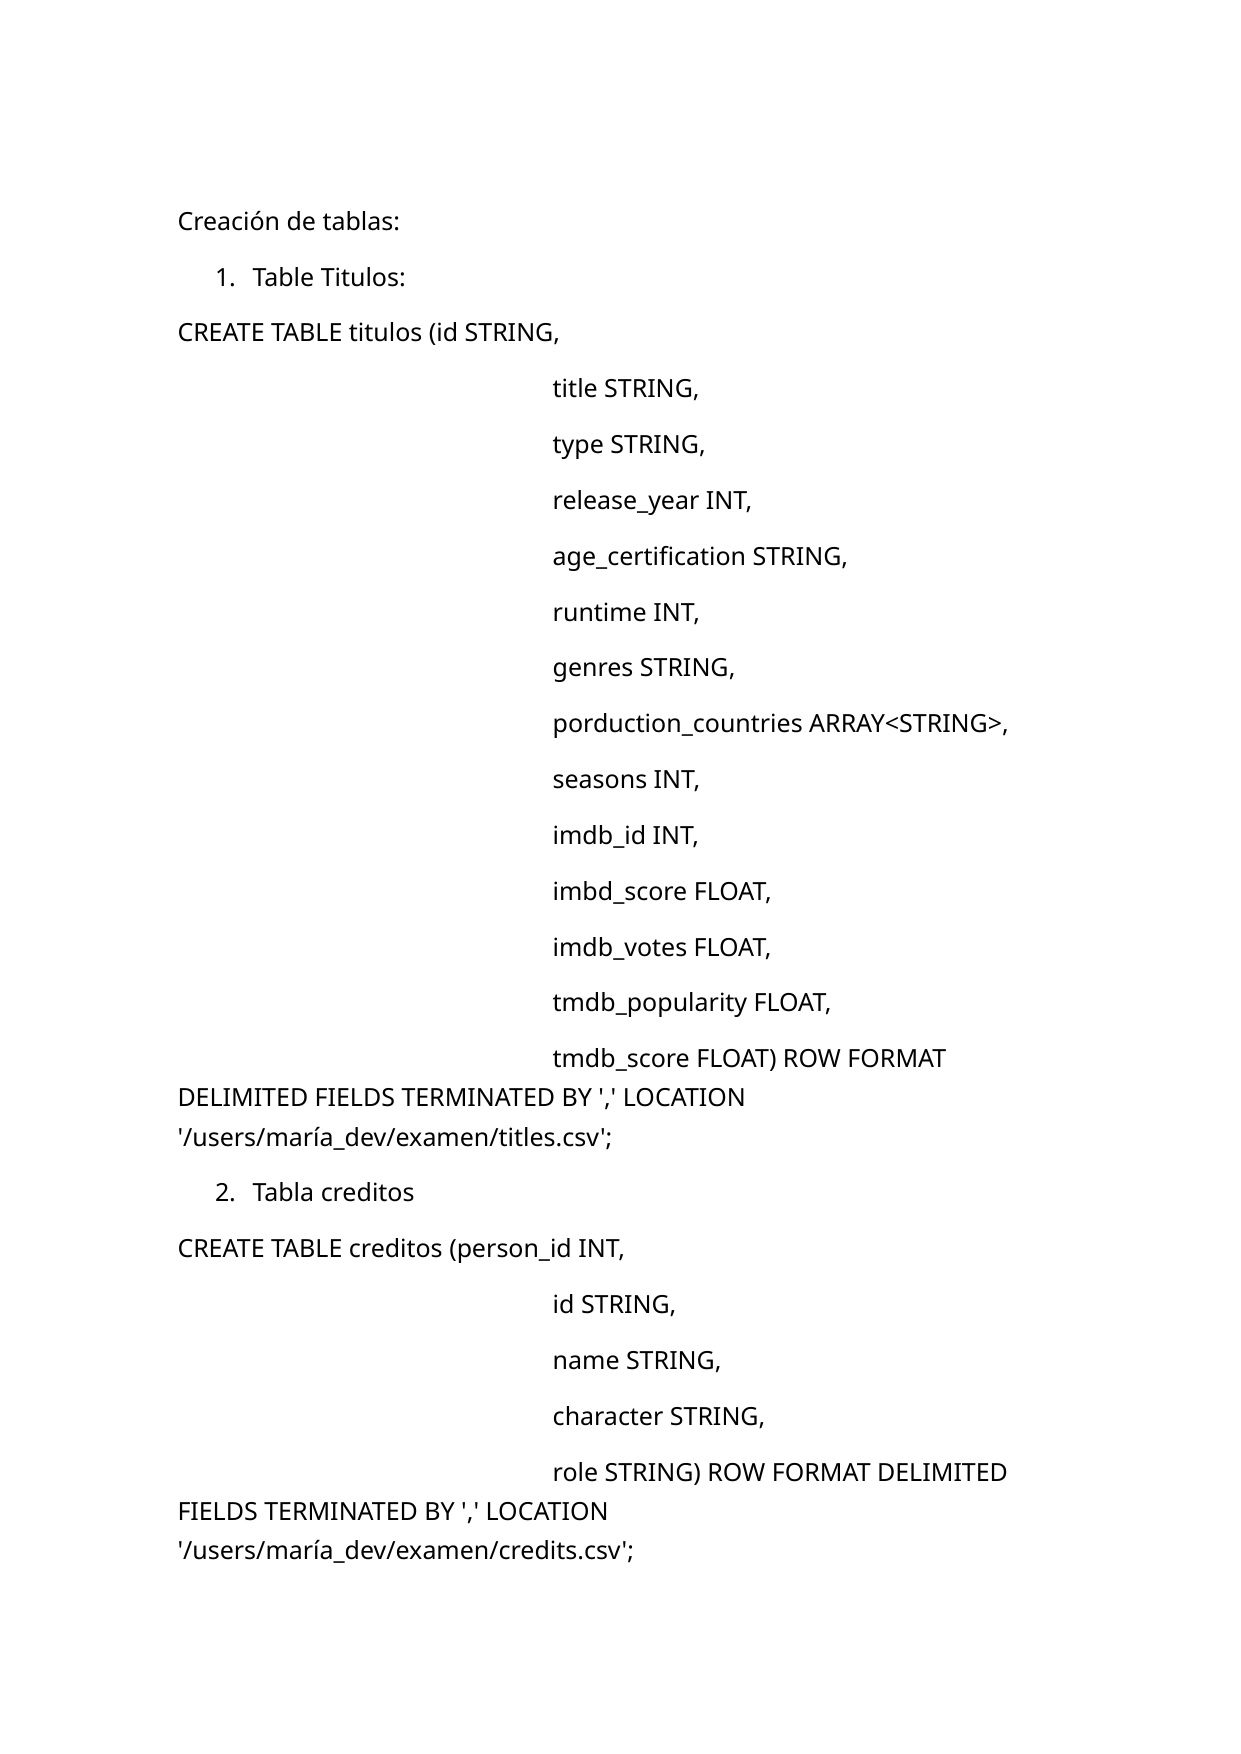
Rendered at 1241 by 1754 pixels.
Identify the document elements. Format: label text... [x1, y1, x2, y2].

text type STRING, [177, 427, 1063, 461]
text title STRING, [177, 371, 1063, 405]
text character STRING, [177, 1398, 1063, 1432]
text runtime INT, [177, 594, 1063, 628]
text id STRING, [177, 1287, 1063, 1321]
text porduction_countries ARRAY<STRING>, [177, 706, 1063, 740]
text CREATE TABLE titulos (id STRING, [177, 315, 1063, 349]
list Table Titulos: [215, 259, 1063, 293]
text imdb_votes FLOAT, [177, 929, 1063, 963]
text Creación de tablas: [177, 203, 1063, 237]
text seasons INT, [177, 762, 1063, 796]
text imdb_id INT, [177, 818, 1063, 852]
text CREATE TABLE creditos (person_id INT, [177, 1231, 1063, 1265]
text release_year INT, [177, 483, 1063, 517]
text name STRING, [177, 1343, 1063, 1377]
list Tabla creditos [215, 1175, 1063, 1209]
text tmdb_score FLOAT) ROW FORMAT DELIMITED FIELDS TERMINATED BY ',' LOCATION '/users/maría_dev/examen/titles.csv'; [177, 1041, 1063, 1153]
text tmdb_popularity FLOAT, [177, 985, 1063, 1019]
text imbd_score FLOAT, [177, 873, 1063, 907]
text genres STRING, [177, 650, 1063, 684]
text age_certification STRING, [177, 538, 1063, 572]
text role STRING) ROW FORMAT DELIMITED FIELDS TERMINATED BY ',' LOCATION '/users/maría_dev/examen/credits.csv'; [177, 1454, 1063, 1567]
